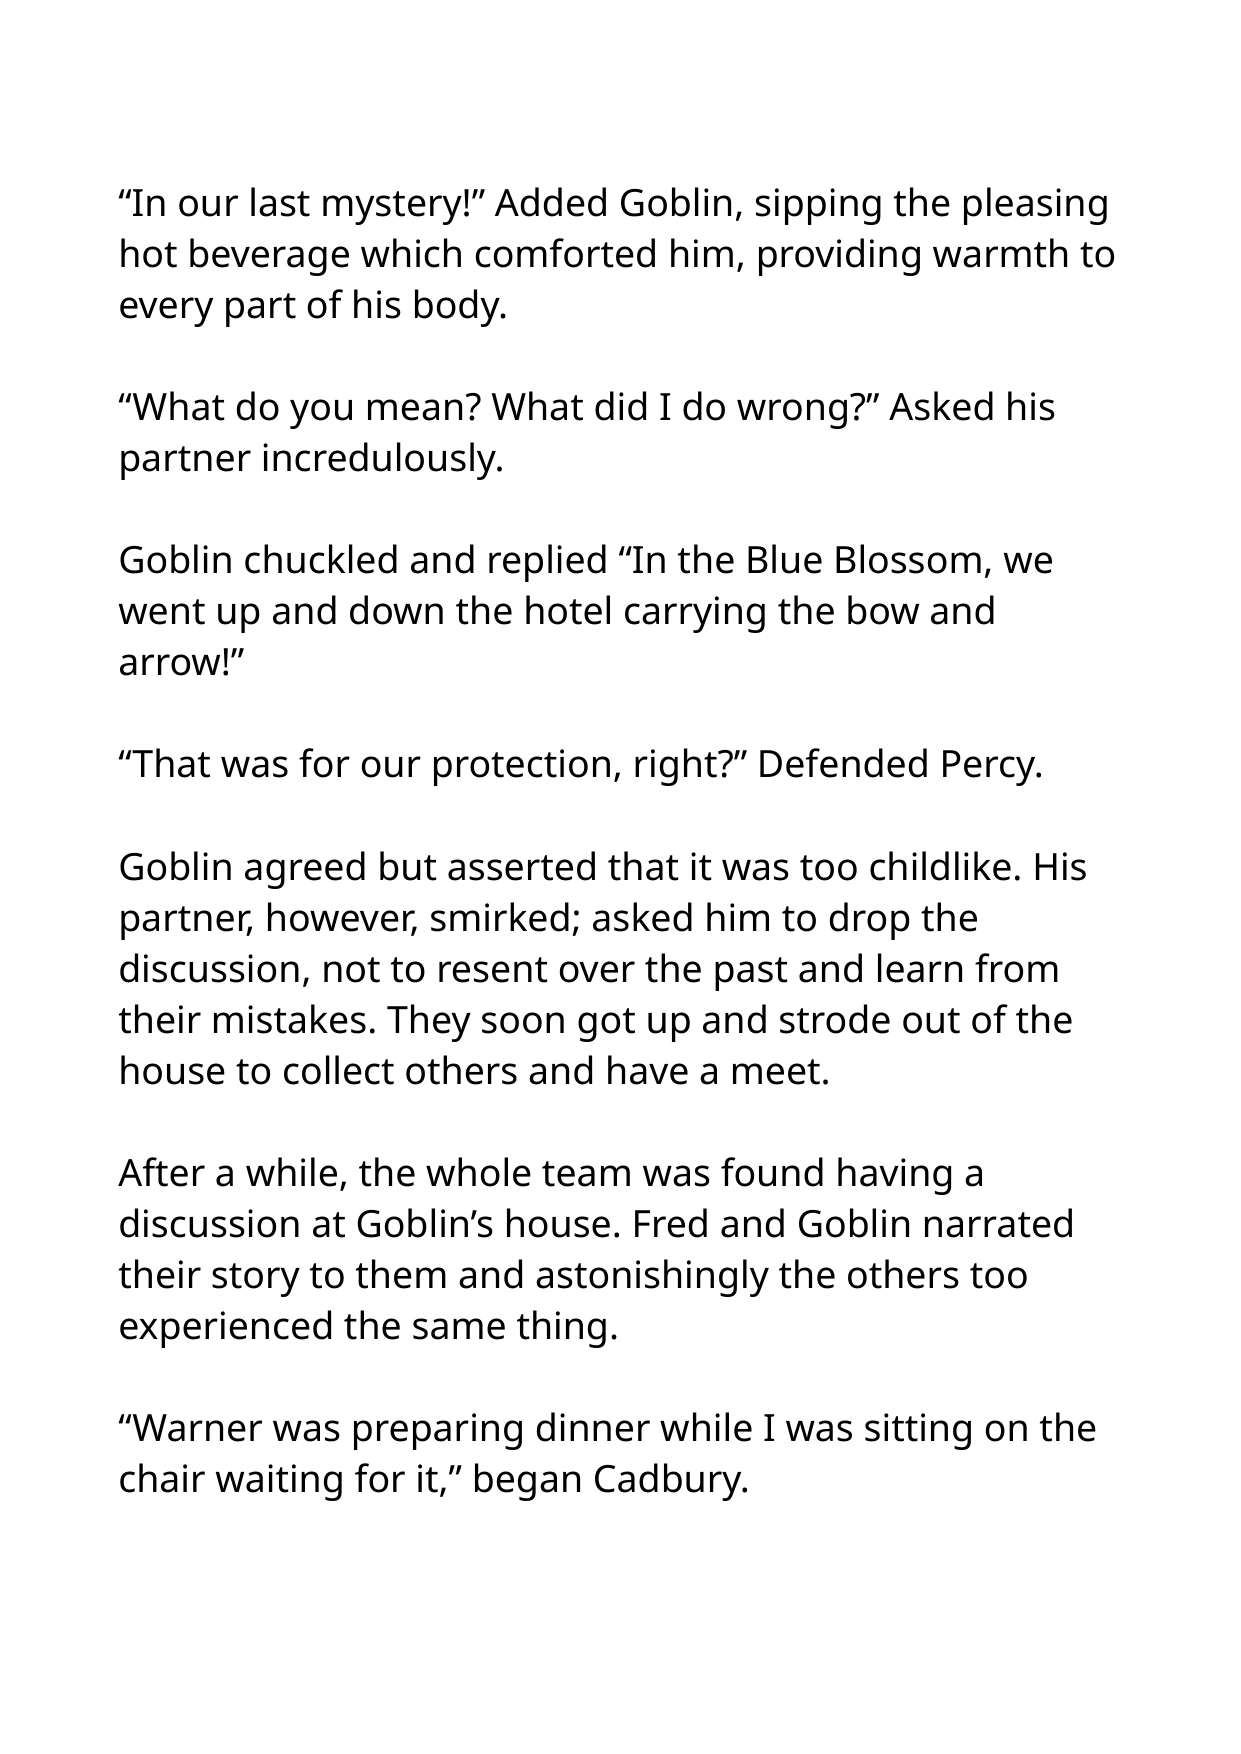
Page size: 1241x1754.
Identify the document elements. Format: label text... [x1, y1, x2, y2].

text “What do you mean? What did I do wrong?” Asked his partner incredulously. [118, 381, 1122, 483]
text “Warner was preparing dinner while I was sitting on the chair waiting for it,” began Cadbury. [118, 1401, 1122, 1503]
text After a while, the whole team was found having a discussion at Goblin’s house. Fred and Goblin narrated their story to them and astonishingly the others too experienced the same thing. [118, 1146, 1122, 1350]
text Goblin chuckled and replied “In the Blue Blossom, we went up and down the hotel carrying the bow and arrow!” [118, 534, 1122, 687]
text Goblin agreed but asserted that it was too childlike. His partner, however, smirked; asked him to drop the discussion, not to resent over the past and learn from their mistakes. They soon got up and strode out of the house to collect others and have a meet. [118, 840, 1122, 1095]
text “In our last mystery!” Added Goblin, sipping the pleasing hot beverage which comforted him, providing warmth to every part of his body. [118, 176, 1122, 329]
text “That was for our protection, right?” Defended Percy. [118, 738, 1122, 789]
